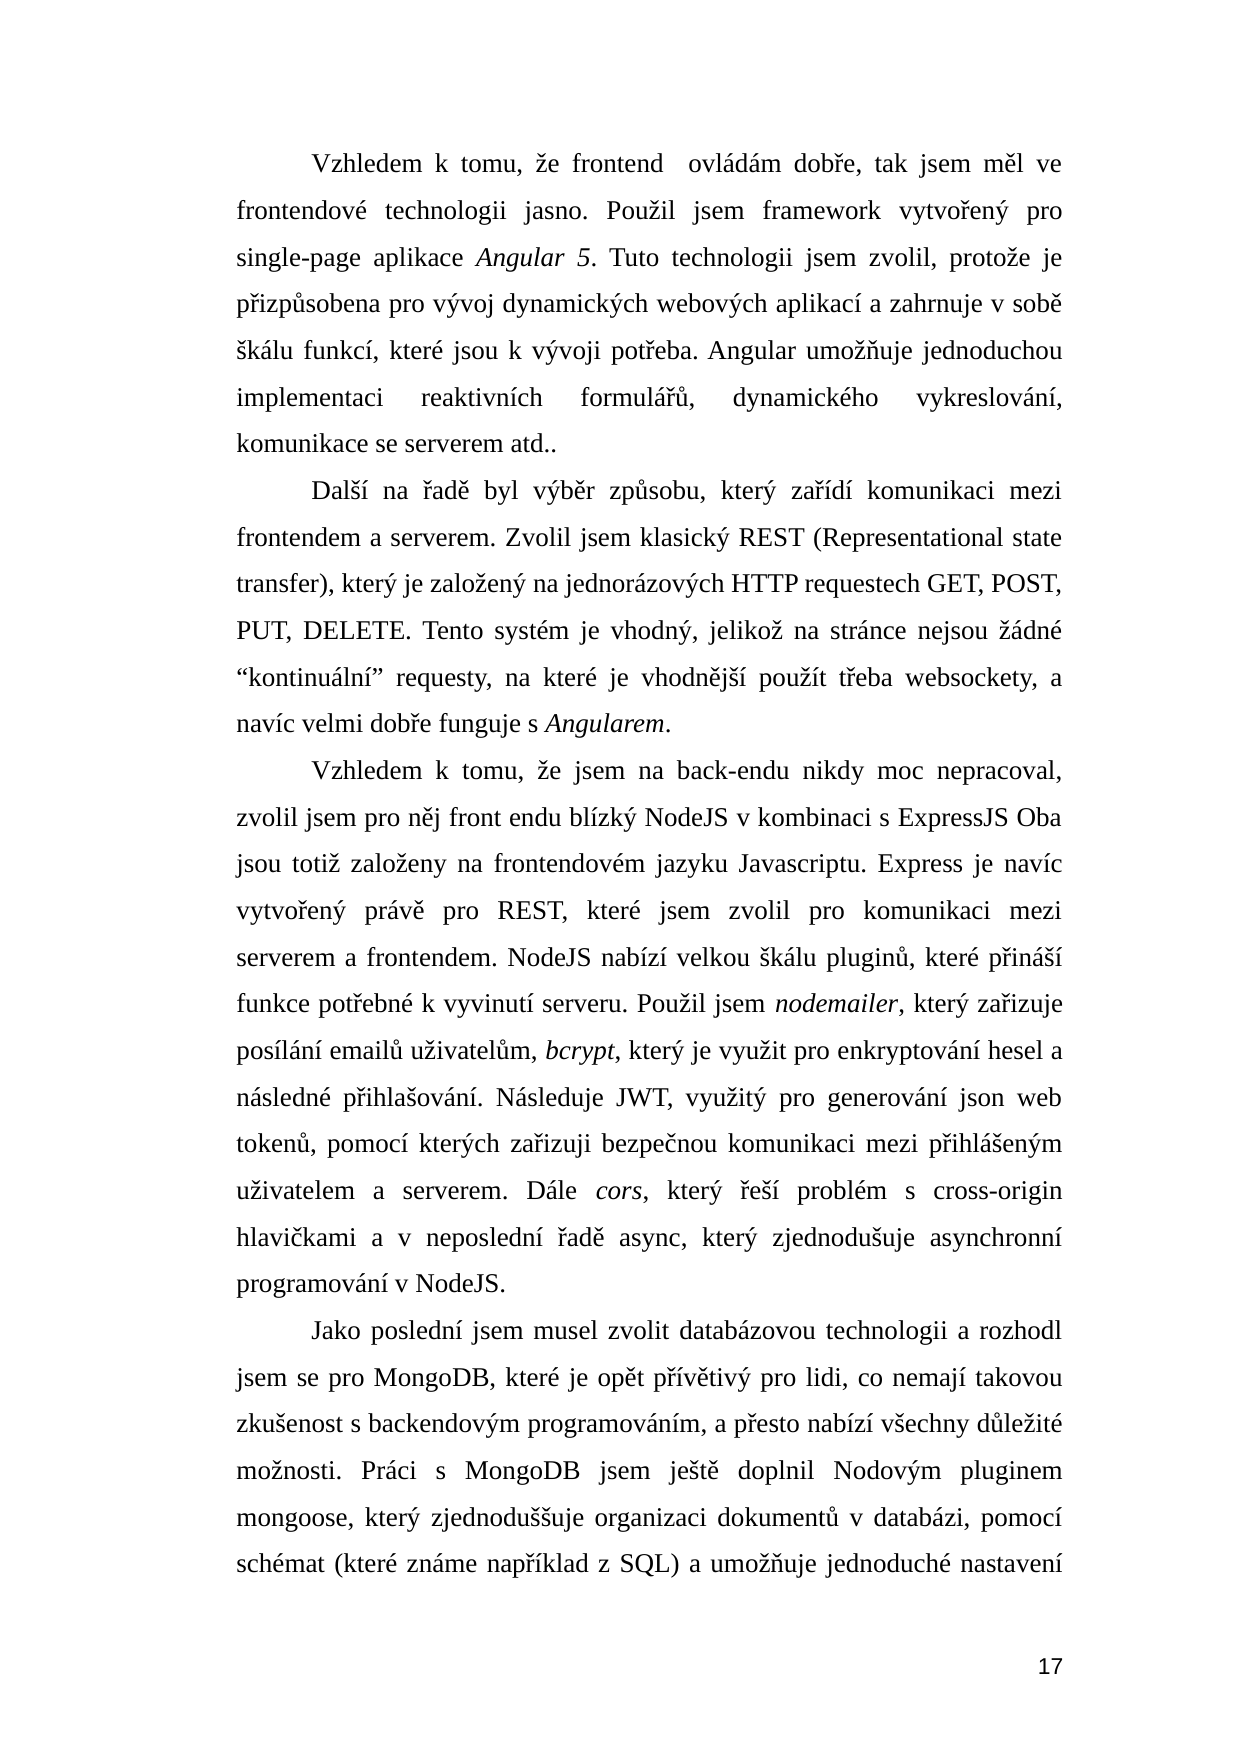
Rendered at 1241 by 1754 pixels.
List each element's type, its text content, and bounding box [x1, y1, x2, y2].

text Vzhledem k tomu, že frontend ovládám dobře, tak jsem měl ve frontendové technologii jasno. Použil jsem framework vytvořený pro single-page aplikace Angular 5. Tuto technologii jsem zvolil, protože je přizpůsobena pro vývoj dynamických webových aplikací a zahrnuje v sobě škálu funkcí, které jsou k vývoji potřeba. Angular umožňuje jednoduchou implementaci reaktivních formulářů, dynamického vykreslování, komunikace se serverem atd.. [236, 148, 1063, 459]
text Vzhledem k tomu, že jsem na back-endu nikdy moc nepracoval, zvolil jsem pro něj front endu blízký NodeJS v kombinaci s ExpressJS Oba jsou totiž založeny na frontendovém jazyku Javascriptu. Express je navíc vytvořený právě pro REST, které jsem zvolil pro komunikaci mezi serverem a frontendem. NodeJS nabízí velkou škálu pluginů, které přináší funkce potřebné k vyvinutí serveru. Použil jsem nodemailer, který zařizuje posílání emailů uživatelům, bcrypt, který je využit pro enkryptování hesel a následné přihlašování. Následuje JWT, využitý pro generování json web tokenů, pomocí kterých zařizuji bezpečnou komunikaci mezi přihlášeným uživatelem a serverem. Dále cors, který řeší problém s cross-origin hlavičkami a v neposlední řadě async, který zjednodušuje asynchronní programování v NodeJS. [236, 754, 1063, 1299]
text Další na řadě byl výběr způsobu, který zařídí komunikaci mezi frontendem a serverem. Zvolil jsem klasický REST (Representational state transfer), který je založený na jednorázových HTTP requestech GET, POST, PUT, DELETE. Tento systém je vhodný, jelikož na stránce nejsou žádné “kontinuální” requesty, na které je vhodnější použít třeba websockety, a navíc velmi dobře funguje s Angularem. [236, 474, 1063, 739]
text Jako poslední jsem musel zvolit databázovou technologii a rozhodl jsem se pro MongoDB, které je opět přívětivý pro lidi, co nemají takovou zkušenost s backendovým programováním, a přesto nabízí všechny důležité možnosti. Práci s MongoDB jsem ještě doplnil Nodovým pluginem mongoose, který zjednoduššuje organizaci dokumentů v databázi, pomocí schémat (které známe například z SQL) a umožňuje jednoduché nastavení [236, 1314, 1063, 1579]
